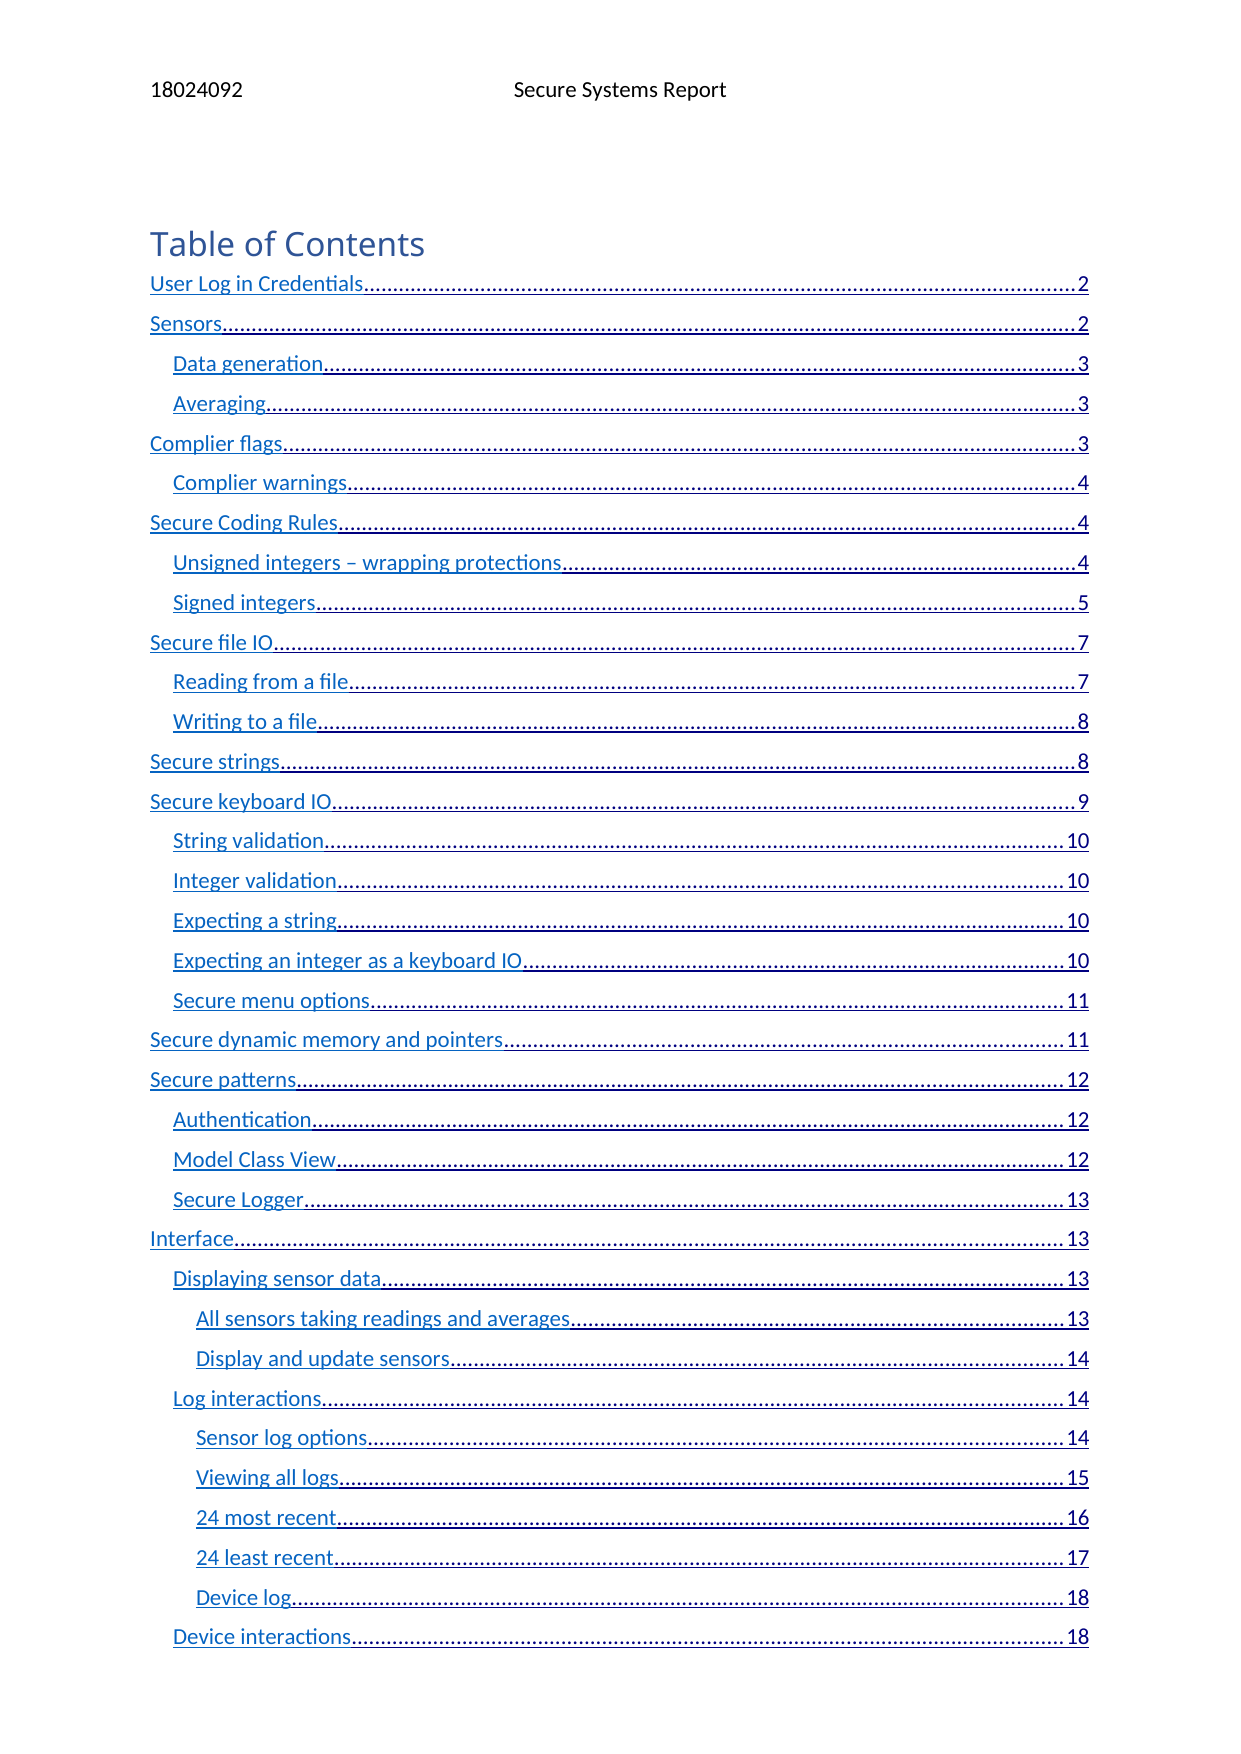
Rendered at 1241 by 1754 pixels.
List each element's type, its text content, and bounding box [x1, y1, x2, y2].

text Writing to a file 8 [173, 707, 1090, 735]
text Signed integers 5 [173, 588, 1090, 616]
text Device interactions 18 [173, 1622, 1090, 1651]
text Secure patterns 12 [150, 1065, 1090, 1093]
text All sensors taking readings and averages 13 [196, 1304, 1090, 1332]
text User Log in Credentials 2 [150, 269, 1090, 298]
text Averaging 3 [173, 389, 1090, 417]
text Displaying sensor data 13 [173, 1264, 1090, 1292]
text Secure keyboard IO 9 [150, 787, 1090, 815]
subtitle Table of Contents [150, 221, 1090, 266]
text Secure Coding Rules 4 [150, 508, 1090, 536]
text Expecting a string 10 [173, 906, 1090, 934]
text Model Class View 12 [173, 1145, 1090, 1173]
text Secure dynamic memory and pointers 11 [150, 1026, 1090, 1054]
text 24 most recent 16 [196, 1503, 1090, 1531]
text Complier warnings 4 [173, 468, 1090, 497]
text Secure strings 8 [150, 747, 1090, 775]
text Secure menu options 11 [173, 986, 1090, 1014]
text Sensor log options 14 [196, 1423, 1090, 1452]
text Display and update sensors 14 [196, 1344, 1090, 1372]
text String validation 10 [173, 827, 1090, 855]
text Log interactions 14 [173, 1384, 1090, 1412]
text Reading from a file 7 [173, 667, 1090, 696]
text Data generation 3 [173, 349, 1090, 377]
text Secure file IO 7 [150, 628, 1090, 656]
text Secure Logger 13 [173, 1185, 1090, 1213]
text Authentication 12 [173, 1105, 1090, 1133]
text Expecting an integer as a keyboard IO 10 [173, 946, 1090, 974]
text Device log 18 [196, 1583, 1090, 1611]
text Sensors 2 [150, 309, 1090, 337]
text Interface 13 [150, 1224, 1090, 1253]
text Integer validation 10 [173, 866, 1090, 894]
text Viewing all logs 15 [196, 1463, 1090, 1491]
text Complier flags 3 [150, 429, 1090, 457]
text 24 least recent 17 [196, 1543, 1090, 1571]
text Unsigned integers – wrapping protections 4 [173, 548, 1090, 576]
